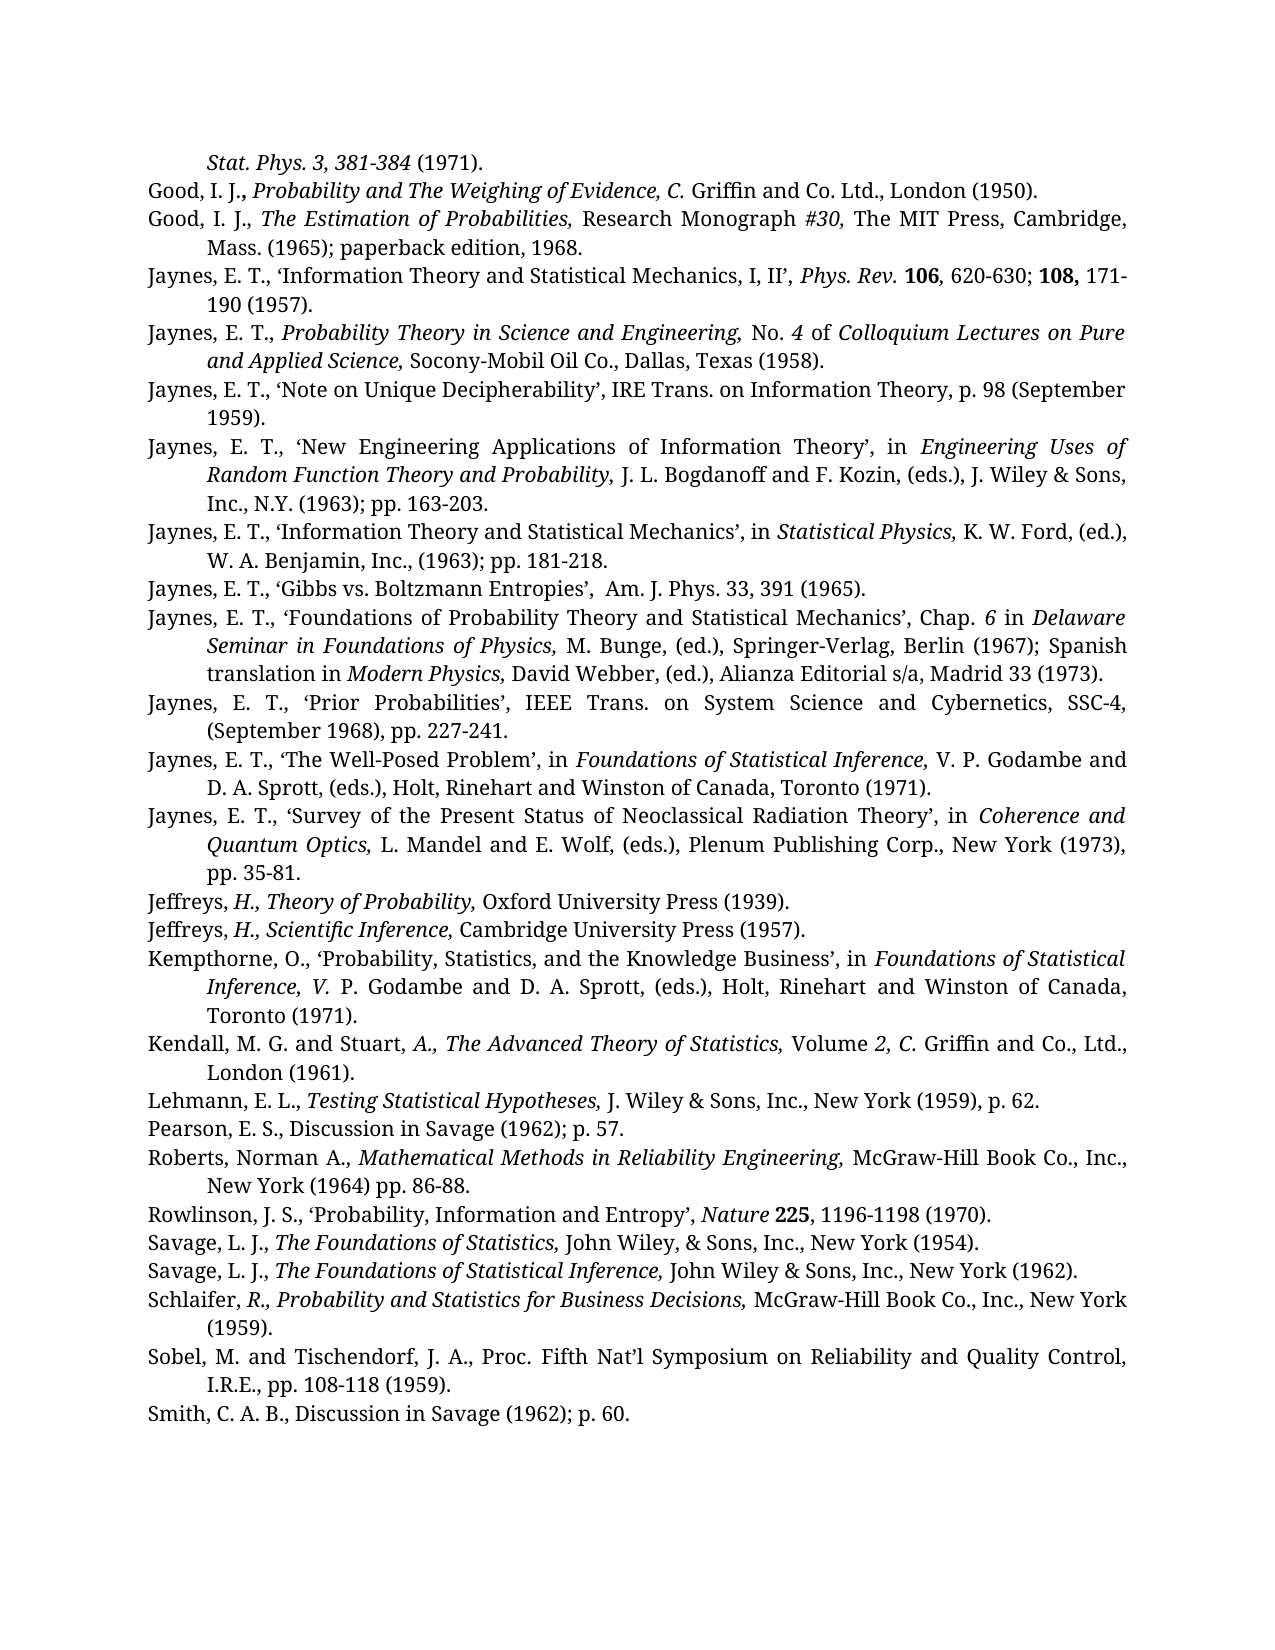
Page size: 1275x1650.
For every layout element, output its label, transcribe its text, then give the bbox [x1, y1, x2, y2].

text Good, I. J., The Estimation of Probabilities, Research Monograph #30, The MIT Press, Cambridge, Mass. (1965); paperback edition, 1968. [148, 204, 1127, 261]
text Rowlinson, J. S., ‘Probability, Information and Entropy’, Nature 225, 1196-1198 (1970). [148, 1200, 1127, 1228]
text Jaynes, E. T., ‘Information Theory and Statistical Mechanics, I, II’, Phys. Rev. 106, 620-630; 108, 171-190 (1957). [148, 261, 1127, 318]
text Jaynes, E. T., ‘Information Theory and Statistical Mechanics’, in Statistical Physics, K. W. Ford, (ed.), W. A. Benjamin, Inc., (1963); pp. 181-218. [148, 517, 1127, 574]
text Stat. Phys. 3, 381-384 (1971). [148, 148, 1127, 176]
text Sobel, M. and Tischendorf, J. A., Proc. Fifth Nat’l Symposium on Reliability and Quality Control, I.R.E., pp. 108-118 (1959). [148, 1342, 1127, 1399]
text Pearson, E. S., Discussion in Savage (1962); p. 57. [148, 1114, 1127, 1143]
text Jaynes, E. T., ‘Gibbs vs. Boltzmann Entropies’, Am. J. Phys. 33, 391 (1965). [148, 574, 1127, 603]
text Smith, C. A. B., Discussion in Savage (1962); p. 60. [148, 1399, 1127, 1427]
text Savage, L. J., The Foundations of Statistics, John Wiley, & Sons, Inc., New York (1954). [148, 1228, 1127, 1257]
text Lehmann, E. L., Testing Statistical Hypotheses, J. Wiley & Sons, Inc., New York (1959), p. 62. [148, 1086, 1127, 1114]
text Jaynes, E. T., Probability Theory in Science and Engineering, No. 4 of Colloquium Lectures on Pure and Applied Science, Socony-Mobil Oil Co., Dallas, Texas (1958). [148, 318, 1127, 375]
text Jaynes, E. T., ‘Foundations of Probability Theory and Statistical Mechanics’, Chap. 6 in Delaware Seminar in Foundations of Physics, M. Bunge, (ed.), Springer-Verlag, Berlin (1967); Spanish translation in Modern Physics, David Webber, (ed.), Alianza Editorial s/a, Madrid 33 (1973). [148, 603, 1127, 688]
text Jaynes, E. T., ‘New Engineering Applications of Information Theory’, in Engineering Uses of Random Function Theory and Probability, J. L. Bogdanoff and F. Kozin, (eds.), J. Wiley & Sons, Inc., N.Y. (1963); pp. 163-203. [148, 432, 1127, 517]
text Savage, L. J., The Foundations of Statistical Inference, John Wiley & Sons, Inc., New York (1962). [148, 1257, 1127, 1285]
text Roberts, Norman A., Mathematical Methods in Reliability Engineering, McGraw-Hill Book Co., Inc., New York (1964) pp. 86-88. [148, 1143, 1127, 1200]
text Jaynes, E. T., ‘Survey of the Present Status of Neoclassical Radiation Theory’, in Coherence and Quantum Optics, L. Mandel and E. Wolf, (eds.), Plenum Publishing Corp., New York (1973), pp. 35-81. [148, 802, 1127, 887]
text Jeffreys, H., Scientific Inference, Cambridge University Press (1957). [148, 915, 1127, 944]
text Kempthorne, O., ‘Probability, Statistics, and the Knowledge Business’, in Foundations of Statistical Inference, V. P. Godambe and D. A. Sprott, (eds.), Holt, Rinehart and Winston of Canada, Toronto (1971). [148, 944, 1127, 1029]
text Jeffreys, H., Theory of Probability, Oxford University Press (1939). [148, 887, 1127, 915]
text Schlaifer, R., Probability and Statistics for Business Decisions, McGraw-Hill Book Co., Inc., New York (1959). [148, 1285, 1127, 1342]
text Kendall, M. G. and Stuart, A., The Advanced Theory of Statistics, Volume 2, C. Griffin and Co., Ltd., London (1961). [148, 1029, 1127, 1086]
text Good, I. J., Probability and The Weighing of Evidence, C. Griffin and Co. Ltd., London (1950). [148, 176, 1127, 204]
text Jaynes, E. T., ‘Note on Unique Decipherability’, IRE Trans. on Information Theory, p. 98 (September 1959). [148, 375, 1127, 432]
text Jaynes, E. T., ‘The Well-Posed Problem’, in Foundations of Statistical Inference, V. P. Godambe and D. A. Sprott, (eds.), Holt, Rinehart and Winston of Canada, Toronto (1971). [148, 745, 1127, 802]
text Jaynes, E. T., ‘Prior Probabilities’, IEEE Trans. on System Science and Cybernetics, SSC-4, (September 1968), pp. 227-241. [148, 688, 1127, 745]
